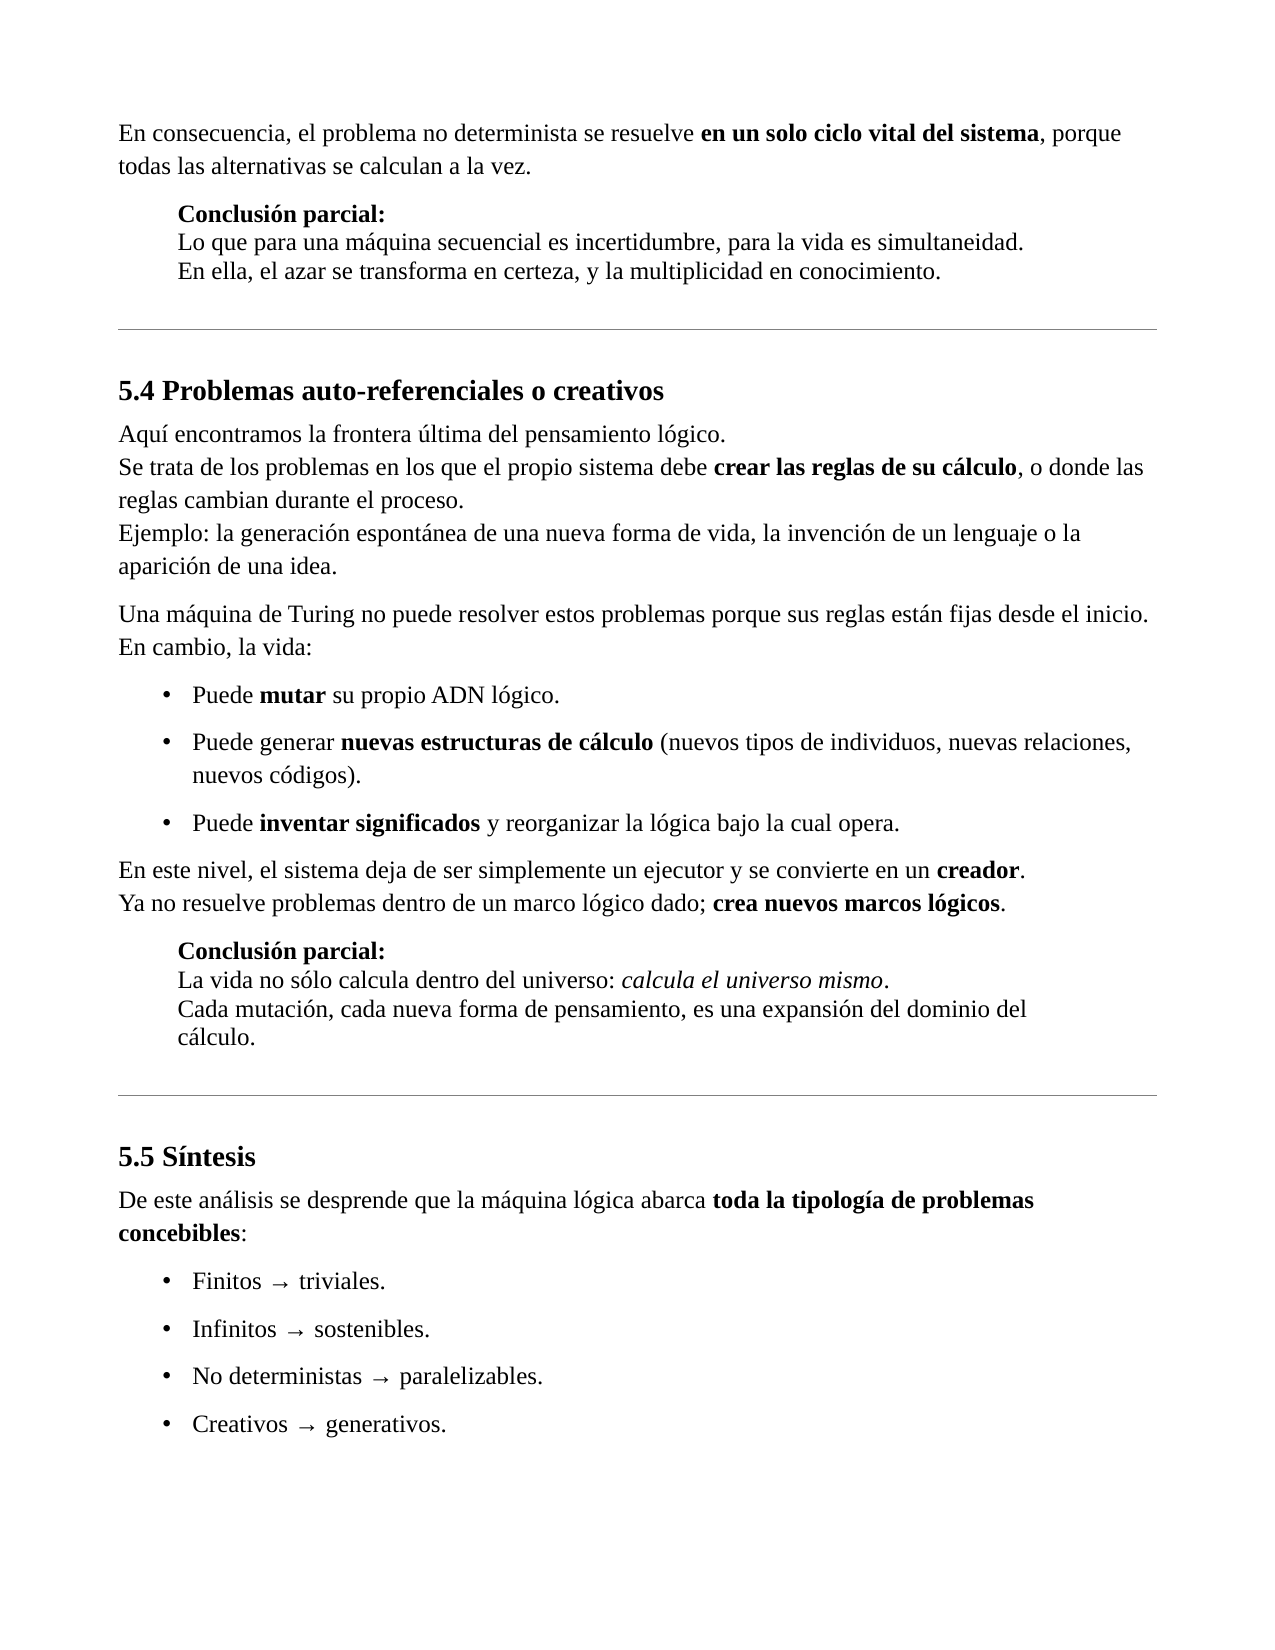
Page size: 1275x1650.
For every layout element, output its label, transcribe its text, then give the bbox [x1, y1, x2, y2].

text Conclusión parcial: Lo que para una máquina secuencial es incertidumbre, para la vida es simultaneidad. En ella, el azar se transforma en certeza, y la multiplicidad en conocimiento. [177, 199, 1098, 285]
text Aquí encontramos la frontera última del pensamiento lógico. Se trata de los problemas en los que el propio sistema debe crear las reglas de su cálculo, o donde las reglas cambian durante el proceso. Ejemplo: la generación espontánea de una nueva forma de vida, la invención de un lenguaje o la aparición de una idea. [118, 419, 1157, 580]
list Puede mutar su propio ADN lógico. [162, 680, 1157, 708]
list No deterministas → paralelizables. [162, 1361, 1157, 1390]
list Creativos → generativos. [162, 1409, 1157, 1438]
text En consecuencia, el problema no determinista se resuelve en un solo ciclo vital del sistema, porque todas las alternativas se calculan a la vez. [118, 118, 1157, 180]
list Puede generar nuevas estructuras de cálculo (nuevos tipos de individuos, nuevas relaciones, nuevos códigos). [162, 727, 1157, 789]
subtitle 5.4 Problemas auto-referenciales o creativos [118, 373, 1157, 407]
text Una máquina de Turing no puede resolver estos problemas porque sus reglas están fijas desde el inicio. En cambio, la vida: [118, 599, 1157, 661]
list Puede inventar significados y reorganizar la lógica bajo la cual opera. [162, 808, 1157, 837]
text De este análisis se desprende que la máquina lógica abarca toda la tipología de problemas concebibles: [118, 1186, 1157, 1247]
list Infinitos → sostenibles. [162, 1314, 1157, 1342]
subtitle 5.5 Síntesis [118, 1139, 1157, 1173]
text En este nivel, el sistema deja de ser simplemente un ejecutor y se convierte en un creador. Ya no resuelve problemas dentro de un marco lógico dado; crea nuevos marcos lógicos. [118, 856, 1157, 917]
list Finitos → triviales. [162, 1266, 1157, 1295]
text Conclusión parcial: La vida no sólo calcula dentro del universo: calcula el universo mismo. Cada mutación, cada nueva forma de pensamiento, es una expansión del dominio del cálculo. [177, 936, 1098, 1051]
